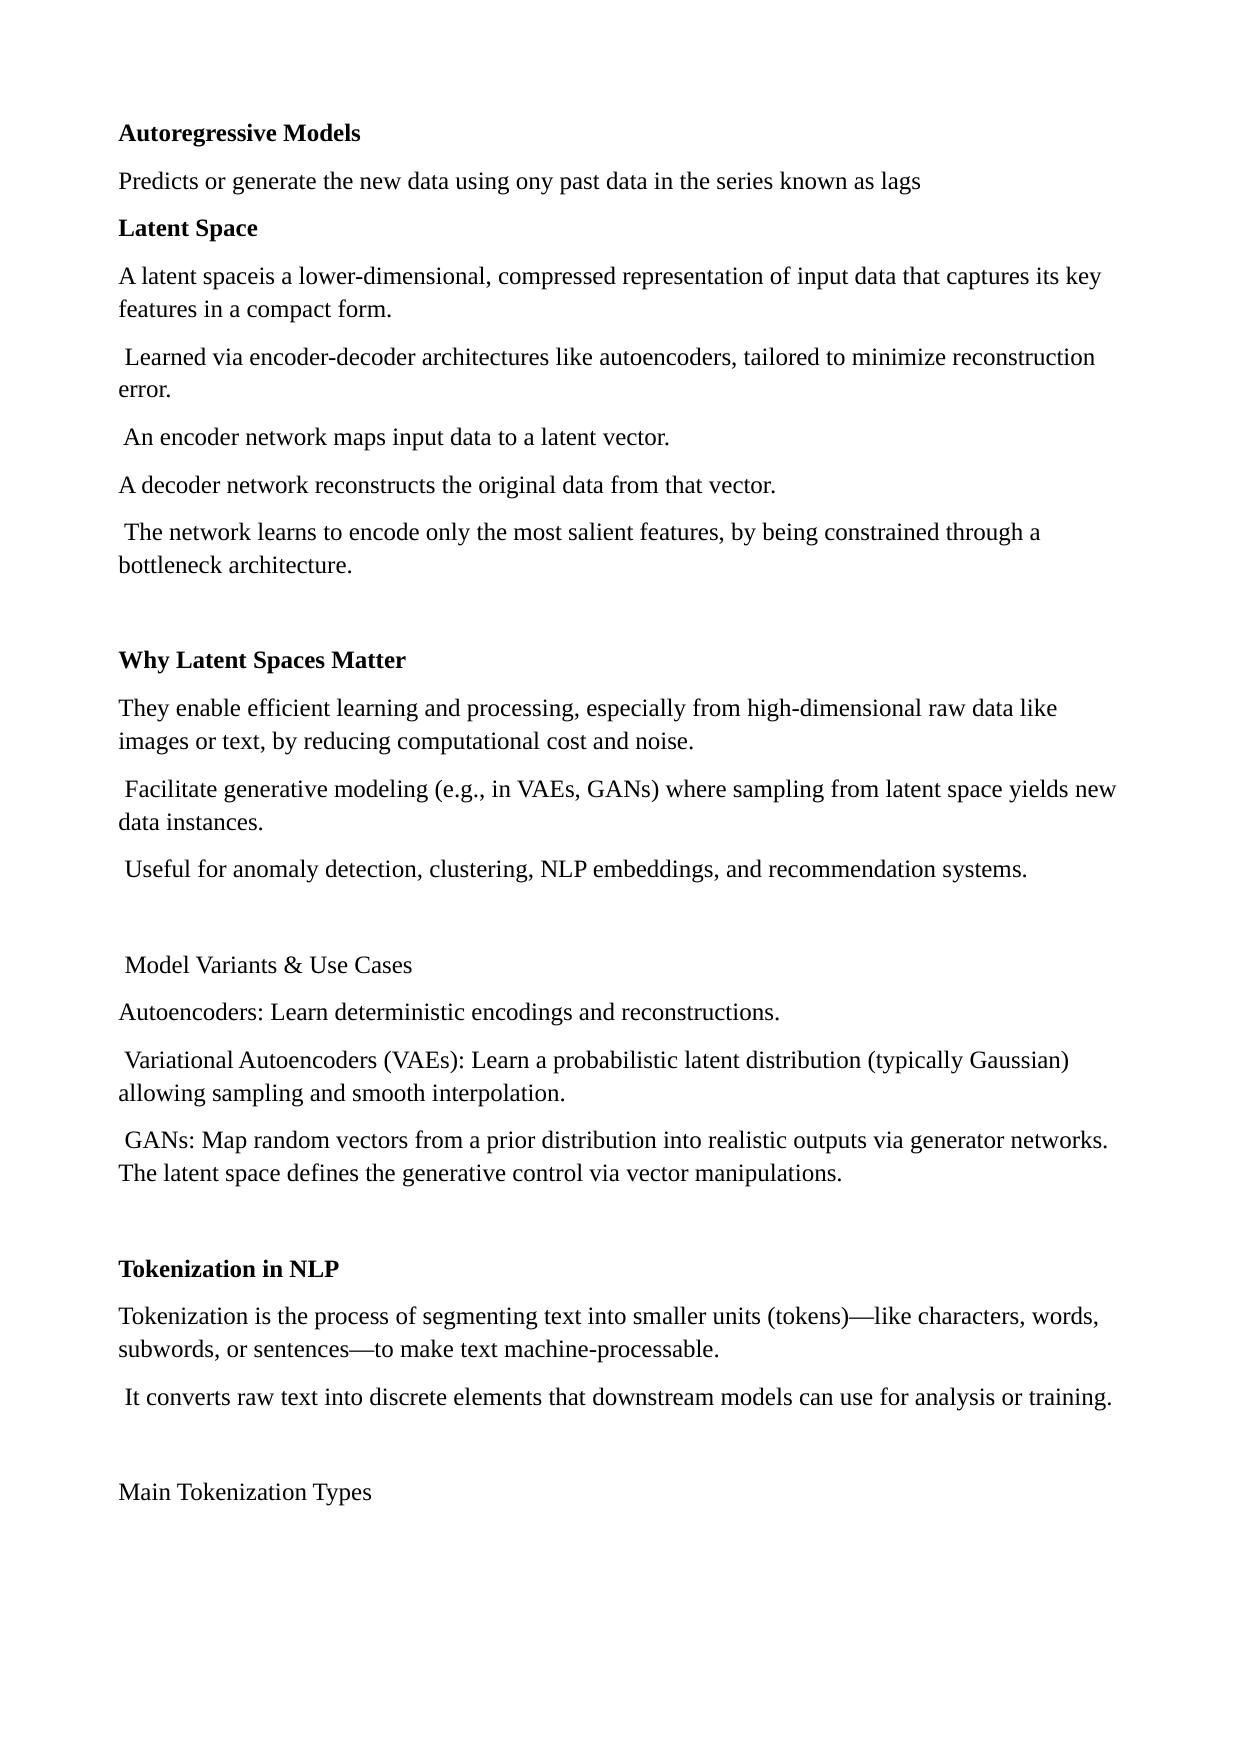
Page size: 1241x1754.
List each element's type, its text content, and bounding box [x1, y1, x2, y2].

text Main Tokenization Types [118, 1477, 1122, 1506]
text Tokenization in NLP [118, 1254, 1122, 1282]
text Autoencoders: Learn deterministic encodings and reconstructions. [118, 997, 1122, 1026]
text A latent spaceis a lower-dimensional, compressed representation of input data that captures its key features in a compact form. [118, 261, 1122, 323]
text The network learns to encode only the most salient features, by being constrained through a bottleneck architecture. [118, 517, 1122, 579]
text Autoregressive Models [118, 118, 1122, 147]
text It converts raw text into discrete elements that downstream models can use for analysis or training. [118, 1382, 1122, 1411]
text They enable efficient learning and processing, especially from high-dimensional raw data like images or text, by reducing computational cost and noise. [118, 693, 1122, 755]
text GANs: Map random vectors from a prior distribution into realistic outputs via generator networks. The latent space defines the generative control via vector manipulations. [118, 1126, 1122, 1187]
text Learned via encoder-decoder architectures like autoencoders, tailored to minimize reconstruction error. [118, 342, 1122, 403]
text Tokenization is the process of segmenting text into smaller units (tokens)—like characters, words, subwords, or sentences—to make text machine-processable. [118, 1301, 1122, 1363]
text Model Variants & Use Cases [118, 950, 1122, 978]
text A decoder network reconstructs the original data from that vector. [118, 470, 1122, 498]
text Predicts or generate the new data using ony past data in the series known as lags [118, 166, 1122, 194]
text Facilitate generative modeling (e.g., in VAEs, GANs) where sampling from latent space yields new data instances. [118, 774, 1122, 836]
text An encoder network maps input data to a latent vector. [118, 422, 1122, 451]
text Useful for anomaly detection, clustering, NLP embeddings, and recommendation systems. [118, 854, 1122, 883]
text Latent Space [118, 213, 1122, 242]
text Why Latent Spaces Matter [118, 646, 1122, 674]
text Variational Autoencoders (VAEs): Learn a probabilistic latent distribution (typically Gaussian) allowing sampling and smooth interpolation. [118, 1045, 1122, 1107]
